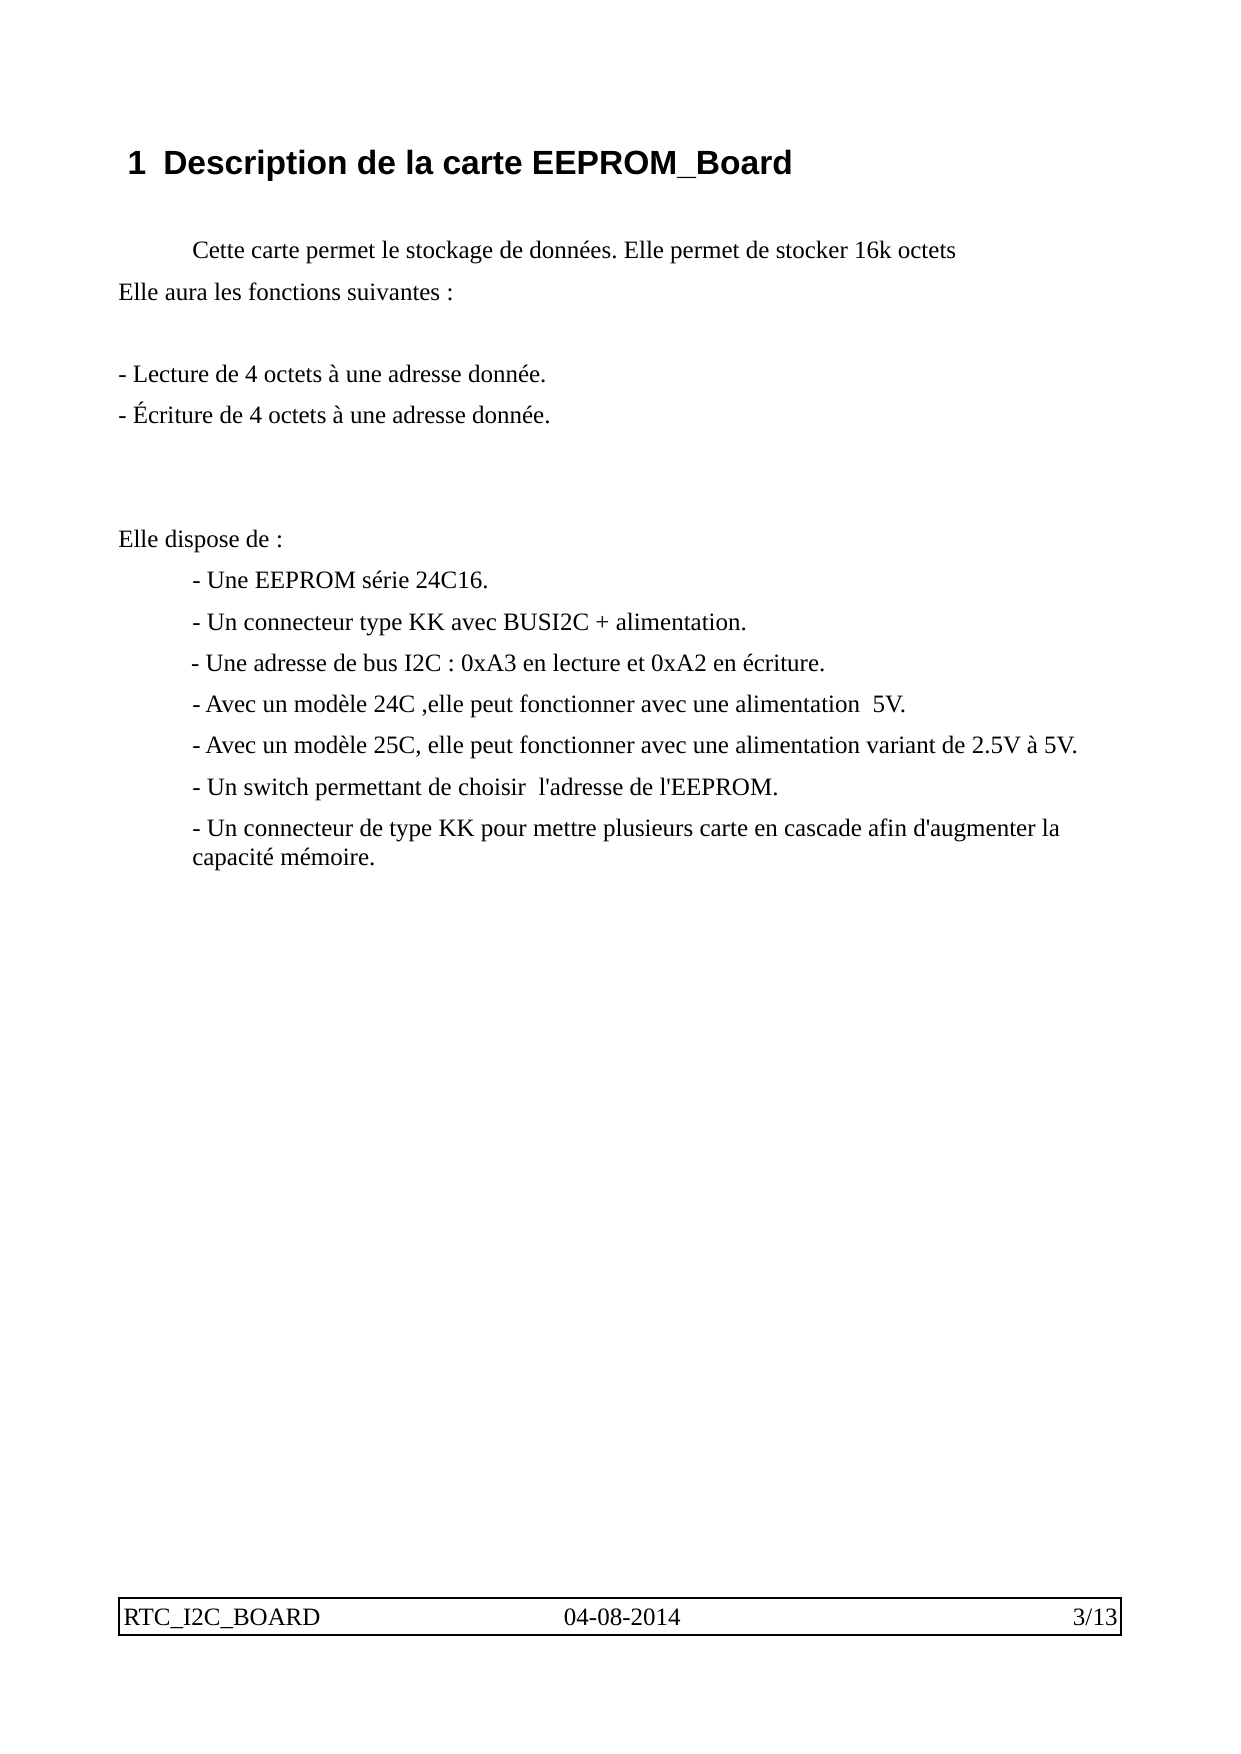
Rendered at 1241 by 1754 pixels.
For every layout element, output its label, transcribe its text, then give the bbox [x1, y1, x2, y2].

subtitle Description de la carte EEPROM_Board [118, 143, 1122, 182]
text - Une EEPROM série 24C16. [192, 566, 1122, 594]
text - Un connecteur de type KK pour mettre plusieurs carte en cascade afin d'augmenter la capacité mémoire. [192, 813, 1122, 871]
text - Lecture de 4 octets à une adresse donnée. [118, 359, 1122, 388]
text Elle dispose de : [118, 524, 1122, 553]
text - Une adresse de bus I2C : 0xA3 en lecture et 0xA2 en écriture. [0, 648, 1122, 677]
text Cette carte permet le stockage de données. Elle permet de stocker 16k octets [118, 236, 1122, 264]
text - Un connecteur type KK avec BUSI2C + alimentation. [192, 607, 1122, 636]
text - Avec un modèle 25C, elle peut fonctionner avec une alimentation variant de 2.5V à 5V. [192, 731, 1122, 759]
text - Écriture de 4 octets à une adresse donnée. [118, 401, 1122, 429]
text Elle aura les fonctions suivantes : [118, 277, 1122, 306]
text - Un switch permettant de choisir l'adresse de l'EEPROM. [192, 772, 1122, 801]
text - Avec un modèle 24C ,elle peut fonctionner avec une alimentation 5V. [192, 689, 1122, 718]
